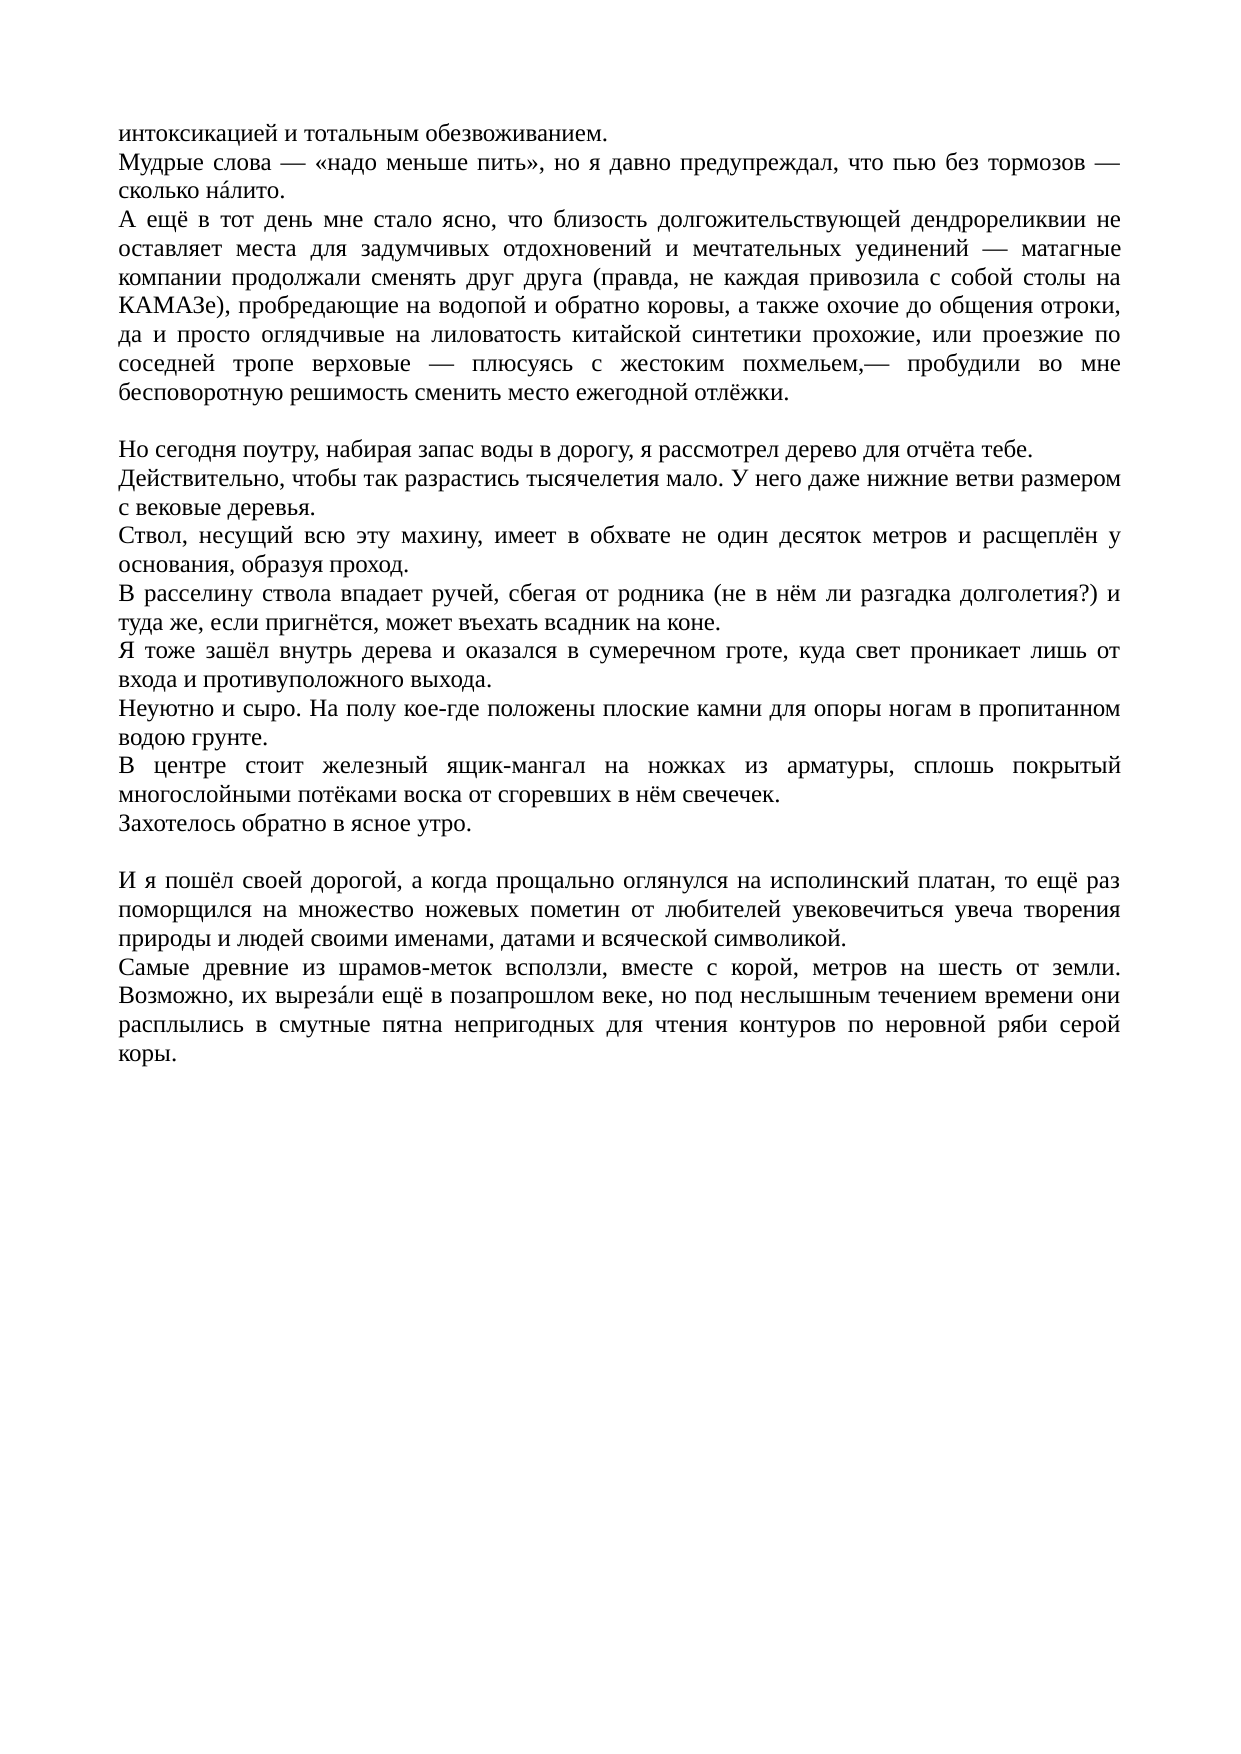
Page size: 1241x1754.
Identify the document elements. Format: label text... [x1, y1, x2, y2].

text Действительно, чтобы так разрастись тысячелетия мало. У него даже нижние ветви размером с вековые деревья. [118, 463, 1122, 521]
text Неуютно и сыро. На полу кое-где положены плоские камни для опоры ногам в пропитанном водою грунте. [118, 693, 1122, 751]
text Ствол, несущий всю эту махину, имеет в обхвате не один десяток метров и расщеплён у основания, образуя проход. [118, 521, 1122, 578]
text интоксикацией и тотальным обезвоживанием. [118, 118, 1122, 147]
text Но сегодня поутру, набирая запас воды в дорогу, я рассмотрел дерево для отчёта тебе. [118, 434, 1122, 463]
text В центре стоит железный ящик-мангал на ножках из арматуры, сплошь покрытый многослойными потёками воска от сгоревших в нём свечечек. [118, 751, 1122, 808]
text Захотелось обратно в ясное утро. [118, 808, 1122, 837]
text И я пошёл своей дорогой, а когда прощально оглянулся на исполинский платан, то ещё раз поморщился на множество ножевых пометин от любителей увековечиться увеча творения природы и людей своими именами, датами и всяческой символикой. [118, 866, 1122, 952]
text Самые древние из шрамов-меток всползли, вместе с корой, метров на шесть от земли. Возможно, их вырезáли ещё в позапрошлом веке, но под неслышным течением времени они расплылись в смутные пятна непригодных для чтения контуров по неровной ряби серой коры. [118, 952, 1122, 1067]
text Я тоже зашёл внутрь дерева и оказался в сумеречном гроте, куда свет проникает лишь от входа и противуположного выхода. [118, 636, 1122, 693]
text Мудрые слова — «надо меньше пить», но я давно предупреждал, что пью без тормозов — сколько нáлито. [118, 147, 1122, 204]
text А ещё в тот день мне стало ясно, что близость долгожительствующей дендрореликвии не оставляет места для задумчивых отдохновений и мечтательных уединений — матагные компании продолжали сменять друг друга (правда, не каждая привозила с собой столы на КАМАЗе), пробредающие на водопой и обратно коровы, а также охочие до общения отроки, да и просто оглядчивые на лиловатость китайской синтетики прохожие, или проезжие по соседней тропе верховые — плюсуясь с жестоким похмельем,— пробудили во мне бесповоротную решимость сменить место ежегодной отлёжки. [118, 204, 1122, 406]
text В расселину ствола впадает ручей, сбегая от родника (не в нём ли разгадка долголетия?) и туда же, если пригнётся, может въехать всадник на коне. [118, 578, 1122, 636]
